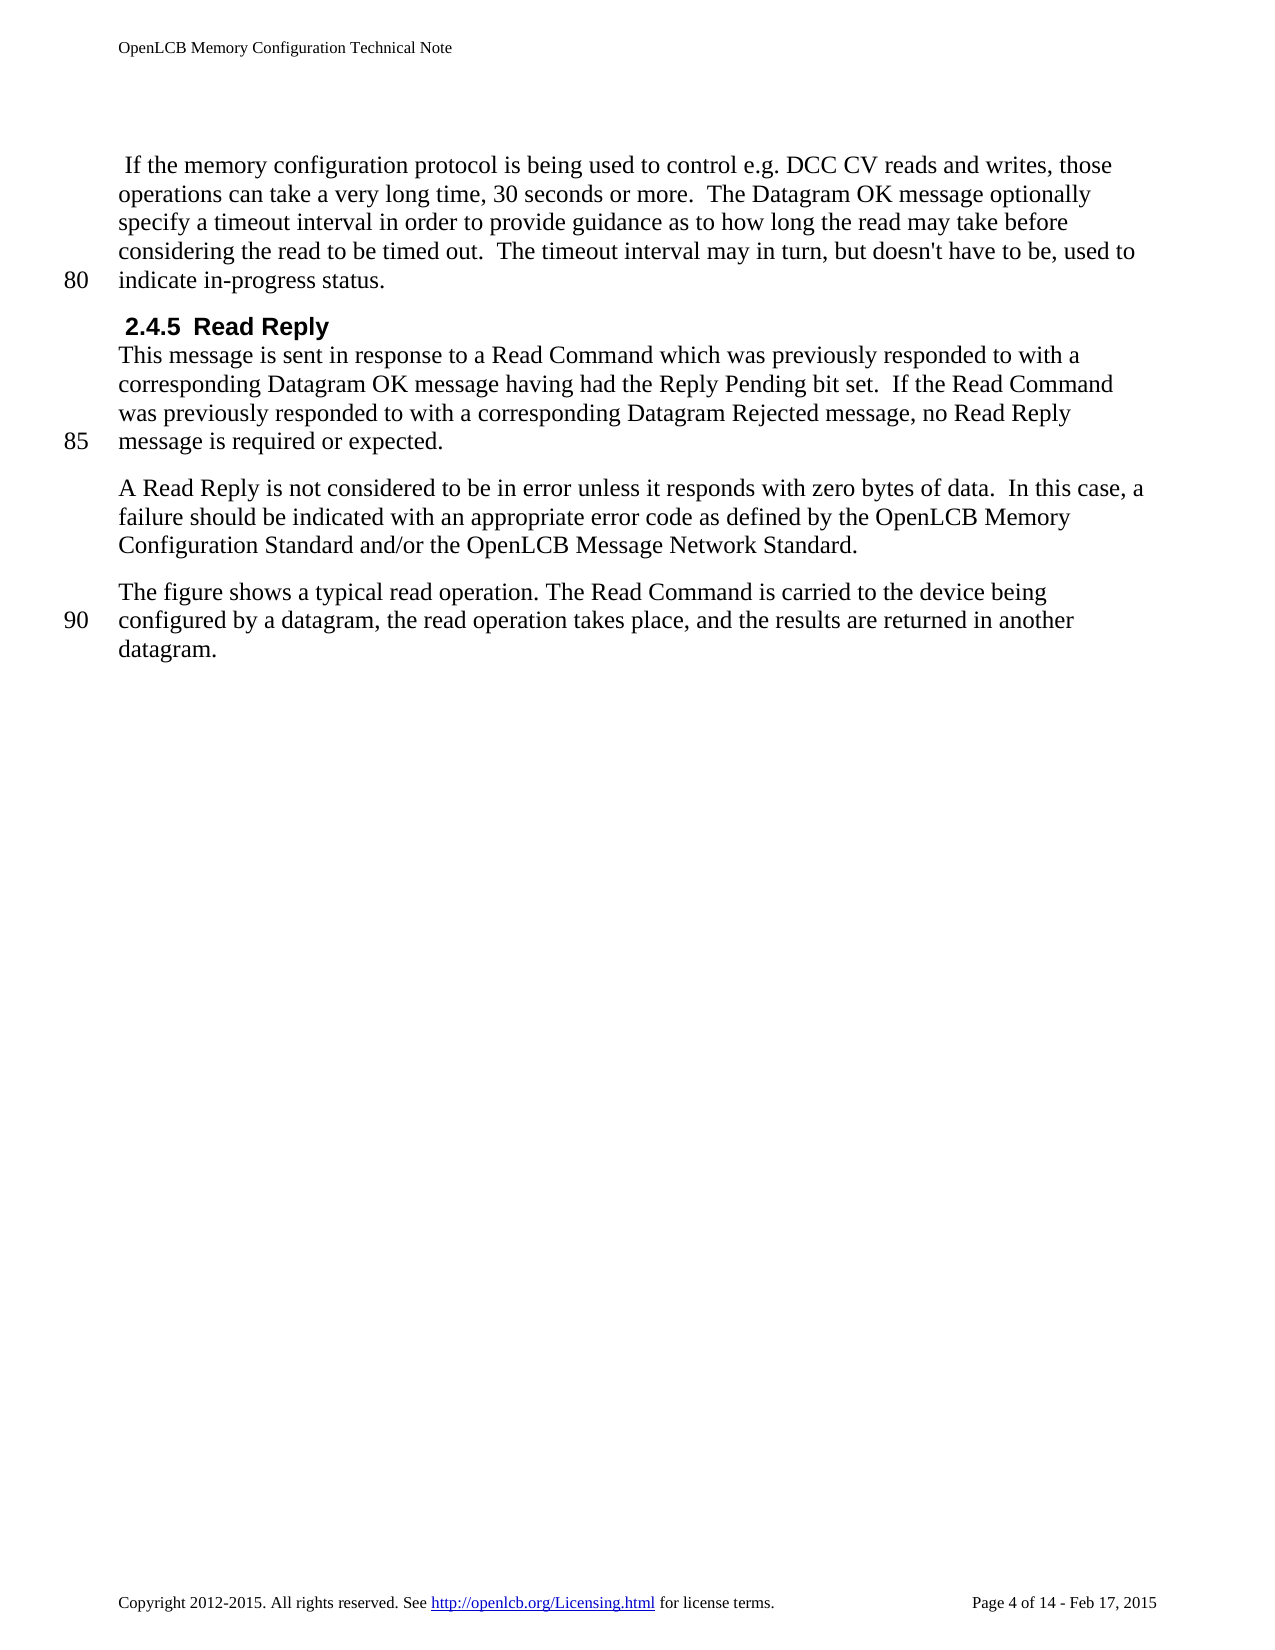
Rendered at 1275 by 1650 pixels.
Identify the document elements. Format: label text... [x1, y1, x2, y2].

subtitle Read Reply [118, 311, 1157, 340]
text This message is sent in response to a Read Command which was previously responded to with a corresponding Datagram OK message having had the Reply Pending bit set. If the Read Command was previously responded to with a corresponding Datagram Rejected message, no Read Reply message is required or expected. [118, 340, 1157, 455]
text The figure shows a typical read operation. The Read Command is carried to the device being configured by a datagram, the read operation takes place, and the results are returned in another datagram. [118, 577, 1157, 663]
text If the memory configuration protocol is being used to control e.g. DCC CV reads and writes, those operations can take a very long time, 30 seconds or more. The Datagram OK message optionally specify a timeout interval in order to provide guidance as to how long the read may take before considering the read to be timed out. The timeout interval may in turn, but doesn't have to be, used to indicate in-progress status. [118, 150, 1157, 294]
text A Read Reply is not considered to be in error unless it responds with zero bytes of data. In this case, a failure should be indicated with an appropriate error code as defined by the OpenLCB Memory Configuration Standard and/or the OpenLCB Message Network Standard. [118, 473, 1157, 559]
